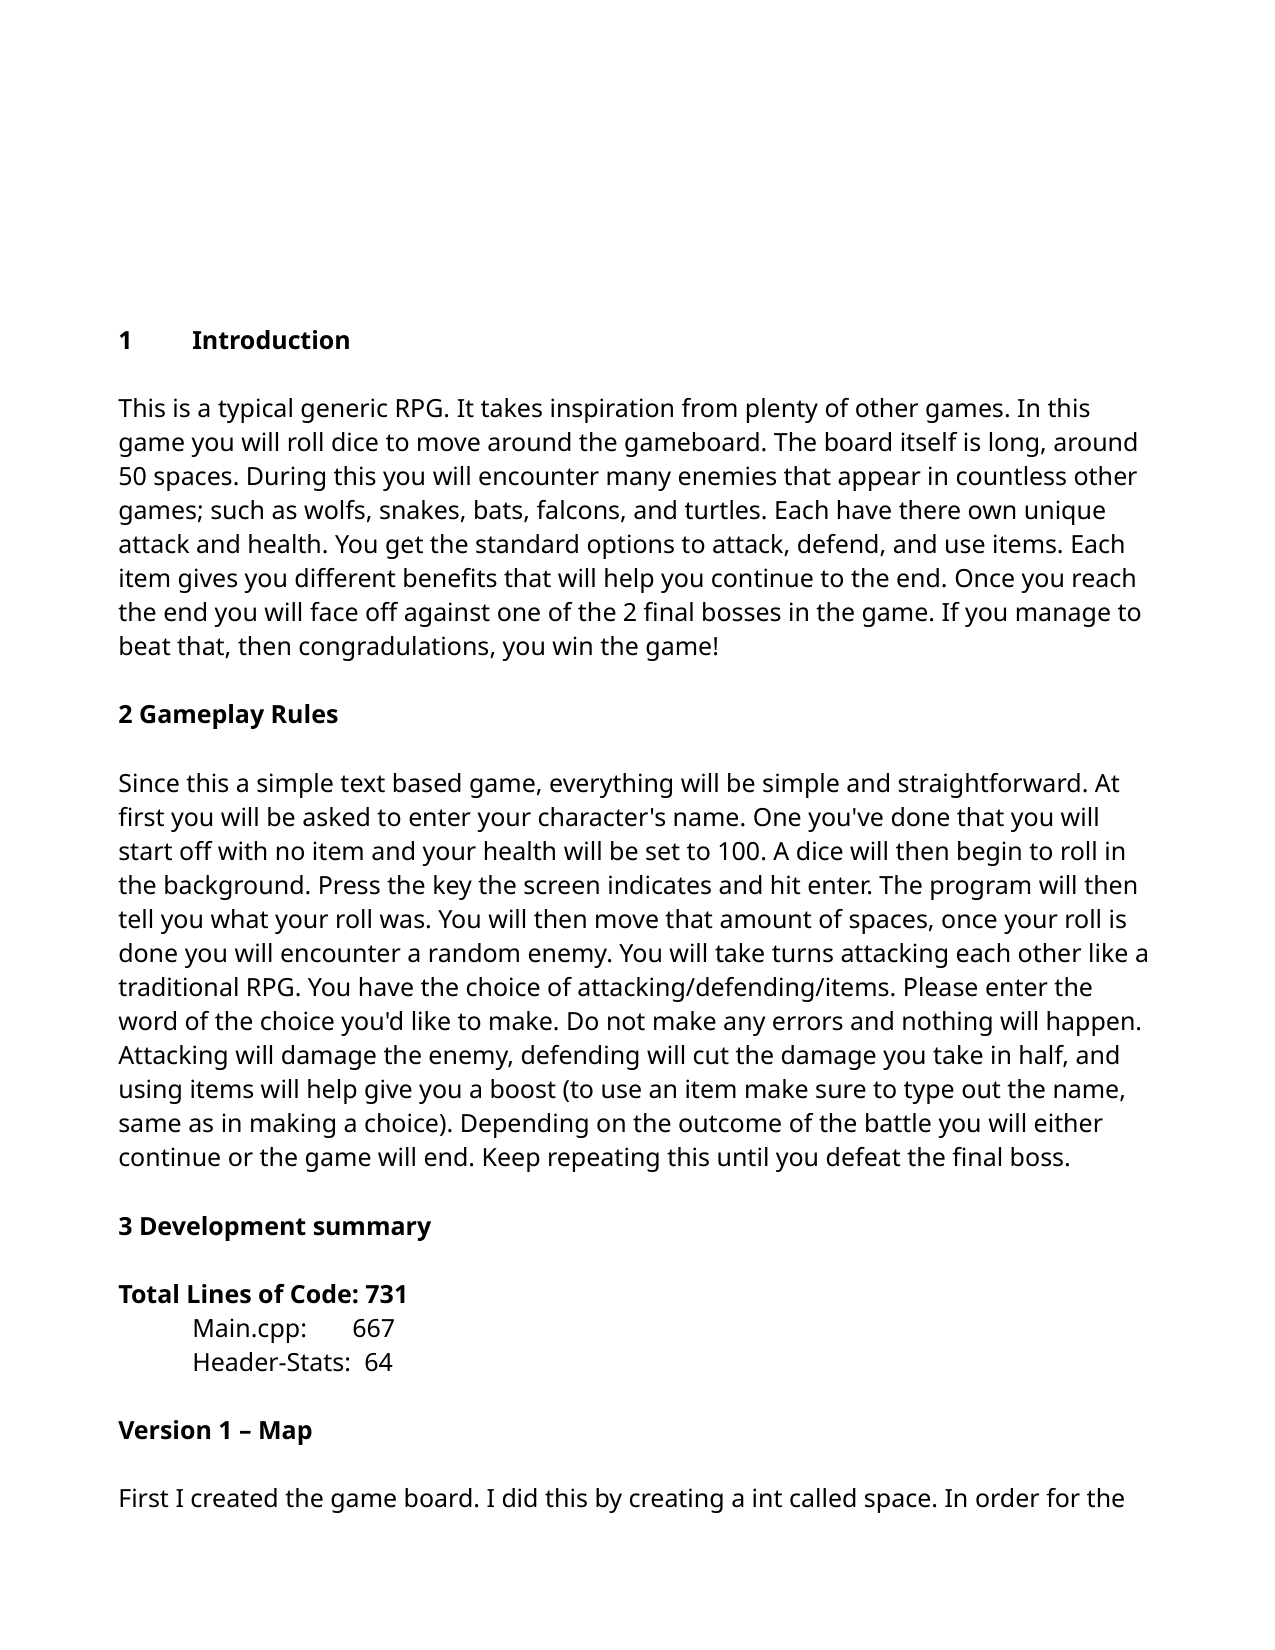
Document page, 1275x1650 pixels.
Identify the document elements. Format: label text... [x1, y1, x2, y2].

text Main.cpp: 667 [118, 1310, 1157, 1344]
text This is a typical generic RPG. It takes inspiration from plenty of other games. In this game you will roll dice to move around the gameboard. The board itself is long, around 50 spaces. During this you will encounter many enemies that appear in countless other games; such as wolfs, snakes, bats, falcons, and turtles. Each have there own unique attack and health. You get the standard options to attack, defend, and use items. Each item gives you different benefits that will help you continue to the end. Once you reach the end you will face off against one of the 2 final bosses in the game. If you manage to beat that, then congradulations, you win the game! [118, 391, 1157, 663]
text Since this a simple text based game, everything will be simple and straightforward. At first you will be asked to enter your character's name. One you've done that you will start off with no item and your health will be set to 100. A dice will then begin to roll in the background. Press the key the screen indicates and hit enter. The program will then tell you what your roll was. You will then move that amount of spaces, once your roll is done you will encounter a random enemy. You will take turns attacking each other like a traditional RPG. You have the choice of attacking/defending/items. Please enter the word of the choice you'd like to make. Do not make any errors and nothing will happen. Attacking will damage the enemy, defending will cut the damage you take in half, and using items will help give you a boost (to use an item make sure to type out the name, same as in making a choice). Depending on the outcome of the battle you will either continue or the game will end. Keep repeating this until you defeat the final boss. [118, 765, 1157, 1174]
text Header-Stats: 64 [118, 1344, 1157, 1378]
text 3 Development summary [118, 1208, 1157, 1242]
text Version 1 – Map [118, 1412, 1157, 1447]
text 1 Introduction [118, 322, 1157, 357]
text 2 Gameplay Rules [118, 697, 1157, 731]
text Total Lines of Code: 731 [118, 1276, 1157, 1310]
text First I created the game board. I did this by creating a int called space. In order for the [118, 1481, 1157, 1515]
